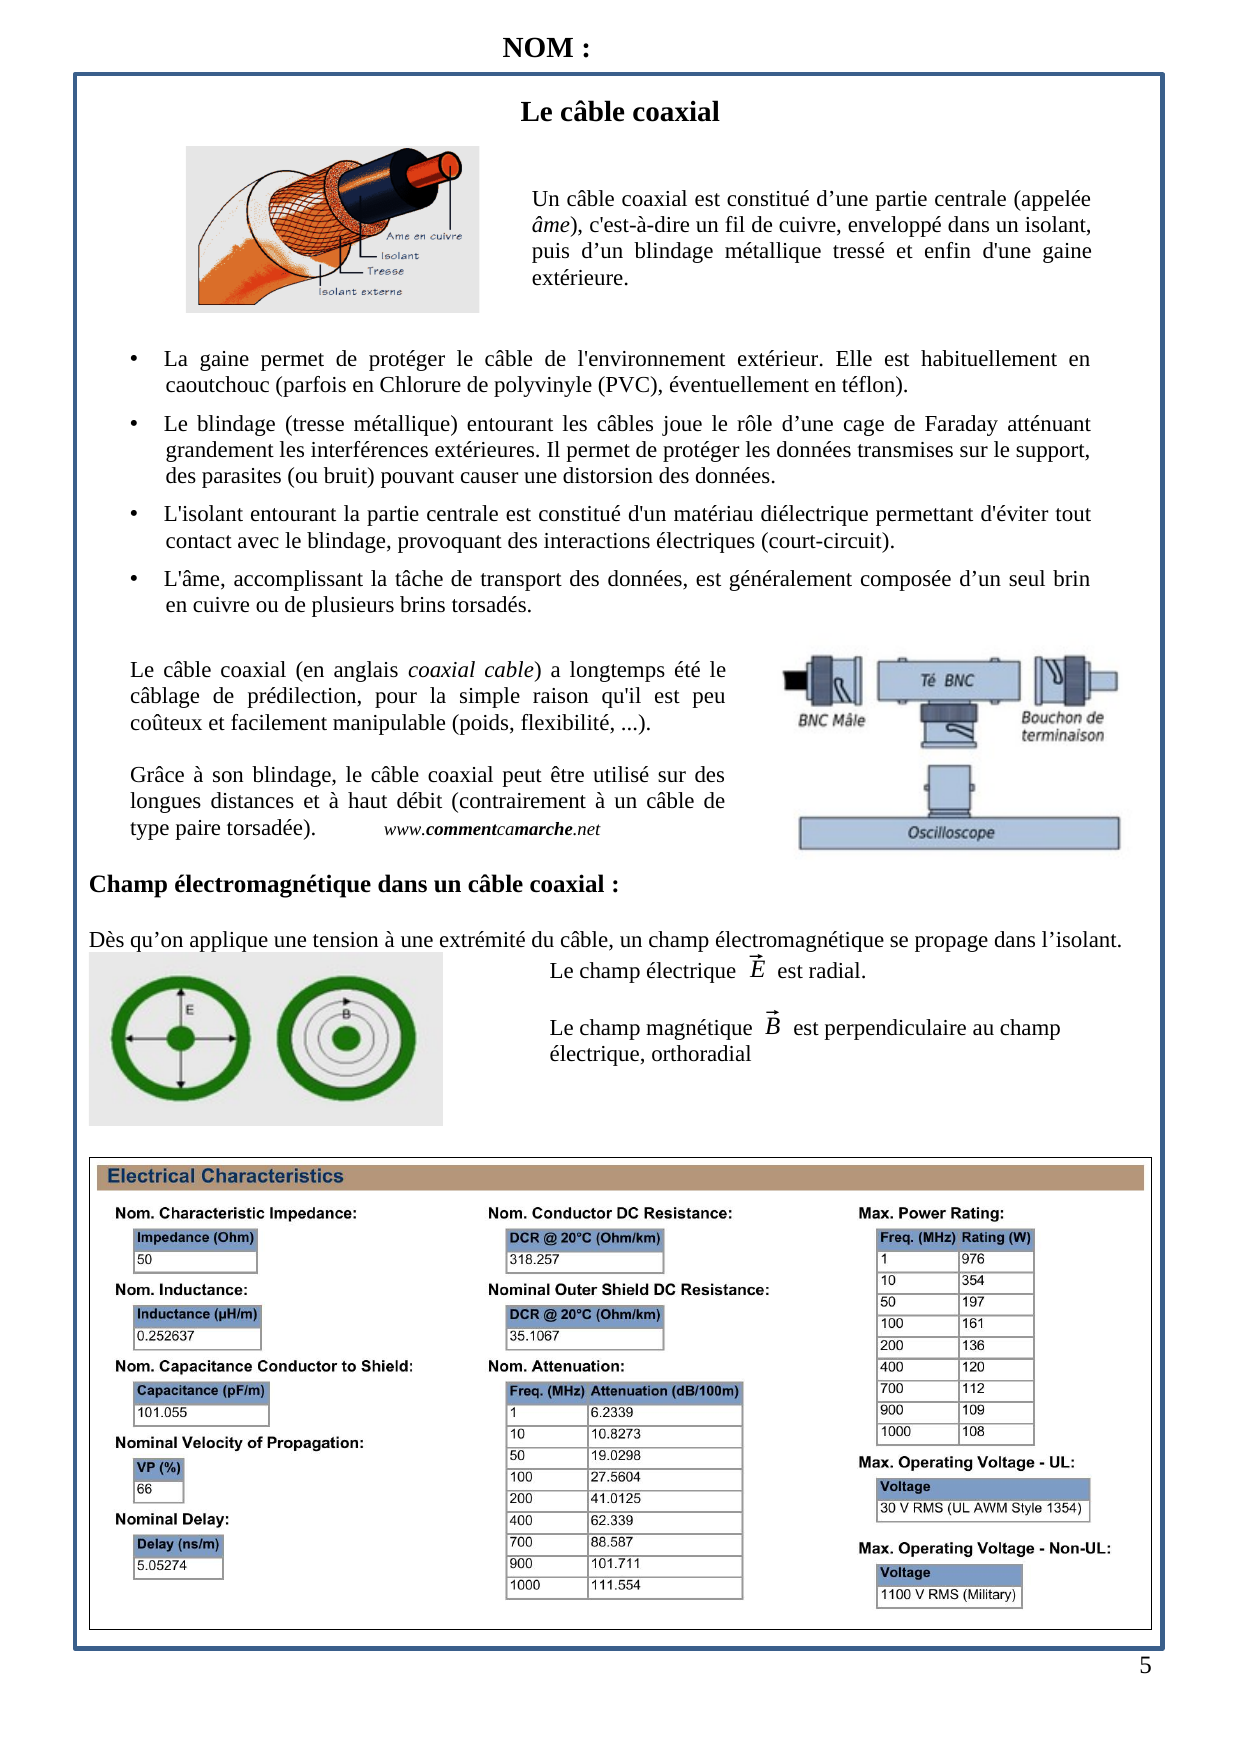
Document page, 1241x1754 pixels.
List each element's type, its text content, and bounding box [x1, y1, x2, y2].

text Grâce à son blindage, le câble coaxial peut être utilisé sur des longues distances et à haut débit (contrairement à un câble de type paire torsadée). www.commentcamarche.net [130, 761, 726, 840]
text Le câble coaxial (en anglais coaxial cable) a longtemps été le câblage de prédilection, pour la simple raison qu'il est peu coûteux et facilement manipulable (poids, flexibilité, ...). [130, 656, 726, 735]
picture [185, 146, 480, 313]
picture [88, 952, 443, 1126]
text Le champ électrique est radial. [549, 953, 1152, 983]
subtitle Un câble coaxial est constitué d’une partie centrale (appelée âme), c'est-à-dire un fil de cuivre, enveloppé dans un isolant, puis d’un blindage métallique tressé et enfin d'une gaine extérieure. [532, 185, 1092, 290]
picture [91, 1160, 1149, 1626]
text Le champ magnétique est perpendiculaire au champ électrique, orthoradial [549, 1010, 1152, 1067]
subtitle Le câble coaxial [89, 94, 1152, 127]
subtitle Champ électromagnétique dans un câble coaxial : [89, 869, 1152, 898]
list La gaine permet de protéger le câble de l'environnement extérieur. Elle est habituellement en caoutchouc (parfois en Chlorure de polyvinyle (PVC), éventuellement en téflon). [130, 345, 1092, 398]
picture [769, 633, 1140, 869]
list Le blindage (tresse métallique) entourant les câbles joue le rôle d’une cage de Faraday atténuant grandement les interférences extérieures. Il permet de protéger les données transmises sur le support, des parasites (ou bruit) pouvant causer une distorsion des données. [130, 410, 1092, 489]
text Dès qu’on applique une tension à une extrémité du câble, un champ électromagnétique se propage dans l’isolant. [89, 927, 1152, 953]
list L'âme, accomplissant la tâche de transport des données, est généralement composée d’un seul brin en cuivre ou de plusieurs brins torsadés. [130, 565, 1092, 618]
list L'isolant entourant la partie centrale est constitué d'un matériau diélectrique permettant d'éviter tout contact avec le blindage, provoquant des interactions électriques (court-circuit). [130, 501, 1092, 553]
